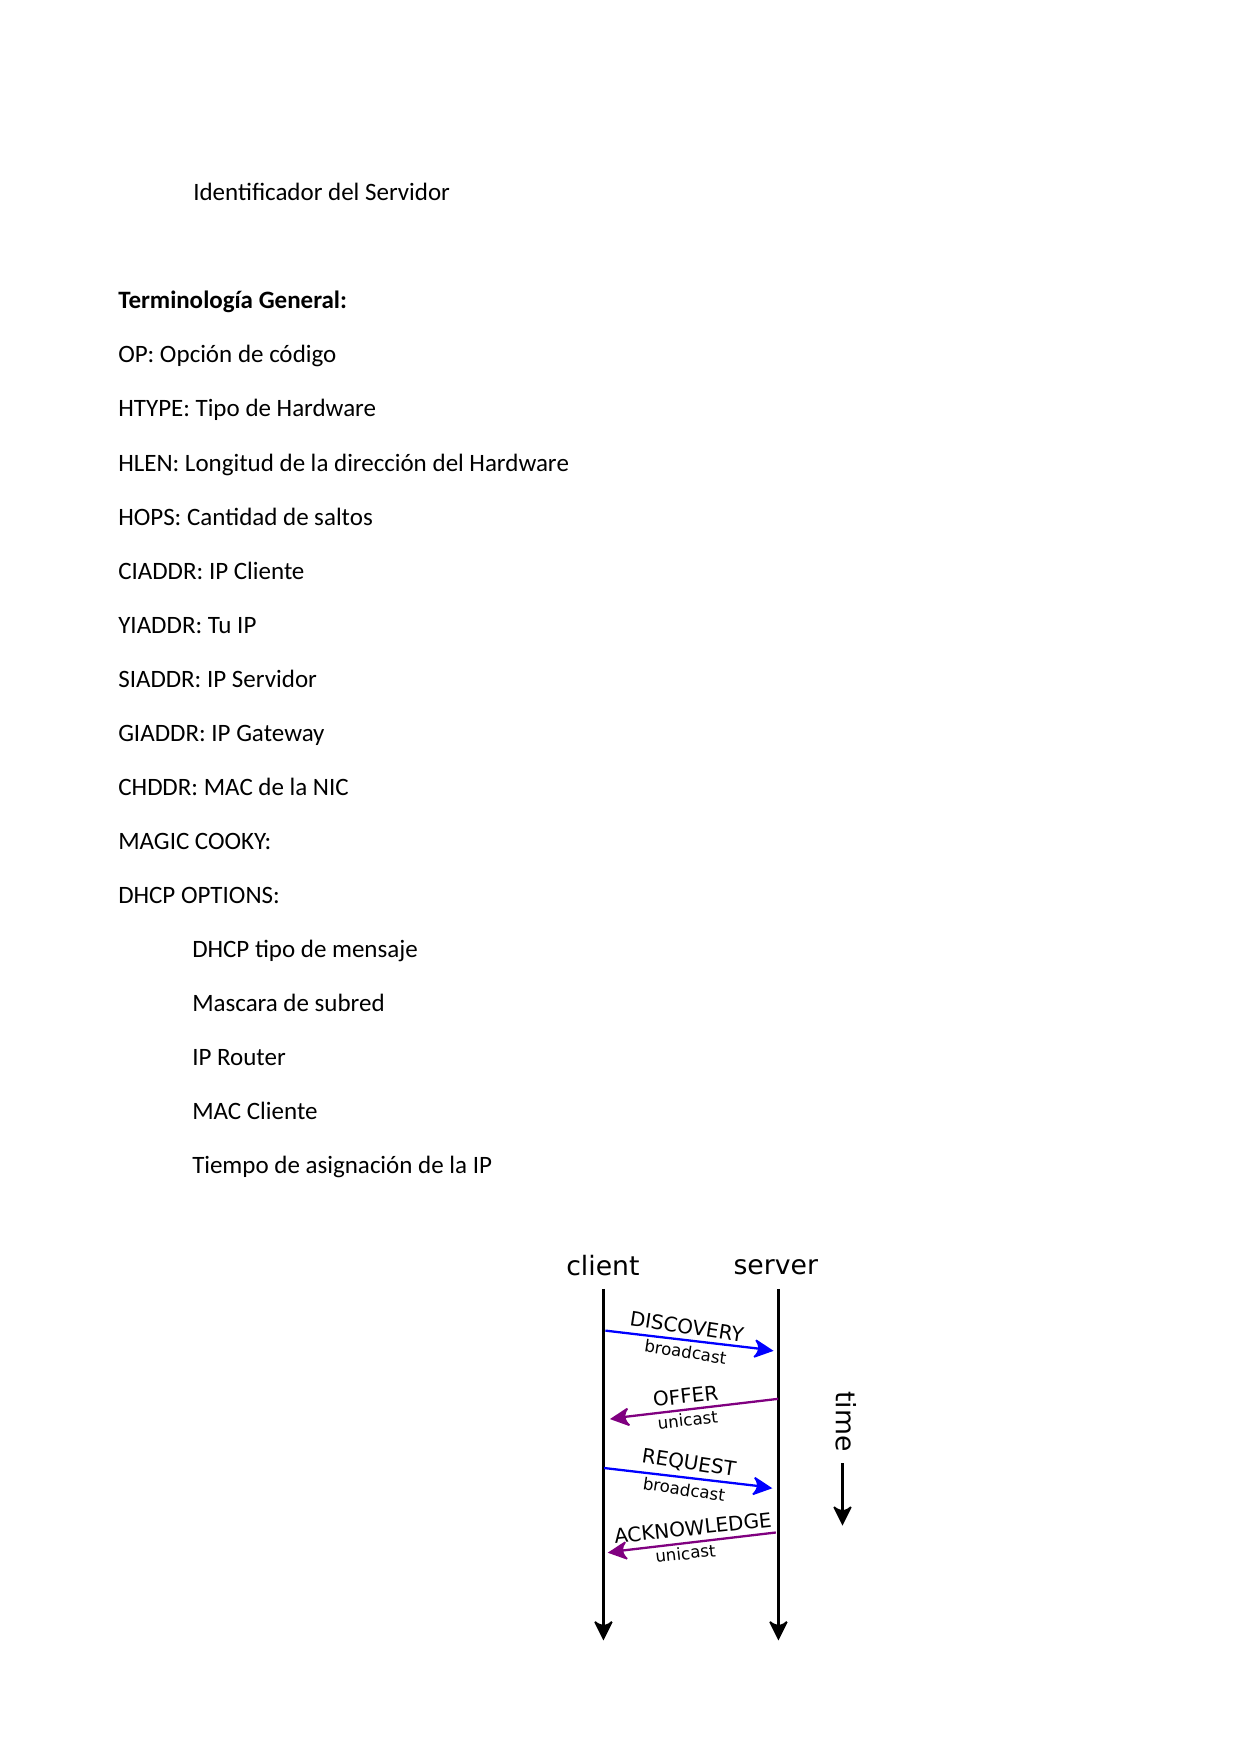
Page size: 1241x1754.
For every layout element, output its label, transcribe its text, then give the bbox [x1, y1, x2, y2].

text HOPS: Cantidad de saltos [118, 501, 1122, 531]
text Mascara de subred [118, 987, 1122, 1018]
list Identificador del Servidor [156, 176, 1122, 207]
text GIADDR: IP Gateway [118, 717, 1122, 747]
text DHCP tipo de mensaje [118, 933, 1122, 964]
text IP Router [118, 1041, 1122, 1072]
text CHDDR: MAC de la NIC [118, 771, 1122, 802]
text HLEN: Longitud de la dirección del Hardware [118, 447, 1122, 477]
text HTYPE: Tipo de Hardware [118, 393, 1122, 423]
text Tiempo de asignación de la IP [118, 1149, 1122, 1180]
text MAC Cliente [118, 1095, 1122, 1126]
text DHCP OPTIONS: [118, 879, 1122, 910]
text MAGIC COOKY: [118, 825, 1122, 856]
text Terminología General: [118, 284, 1122, 315]
text SIADDR: IP Servidor [118, 663, 1122, 693]
text OP: Opción de código [118, 338, 1122, 369]
text CIADDR: IP Cliente [118, 555, 1122, 585]
text YIADDR: Tu IP [118, 609, 1122, 639]
